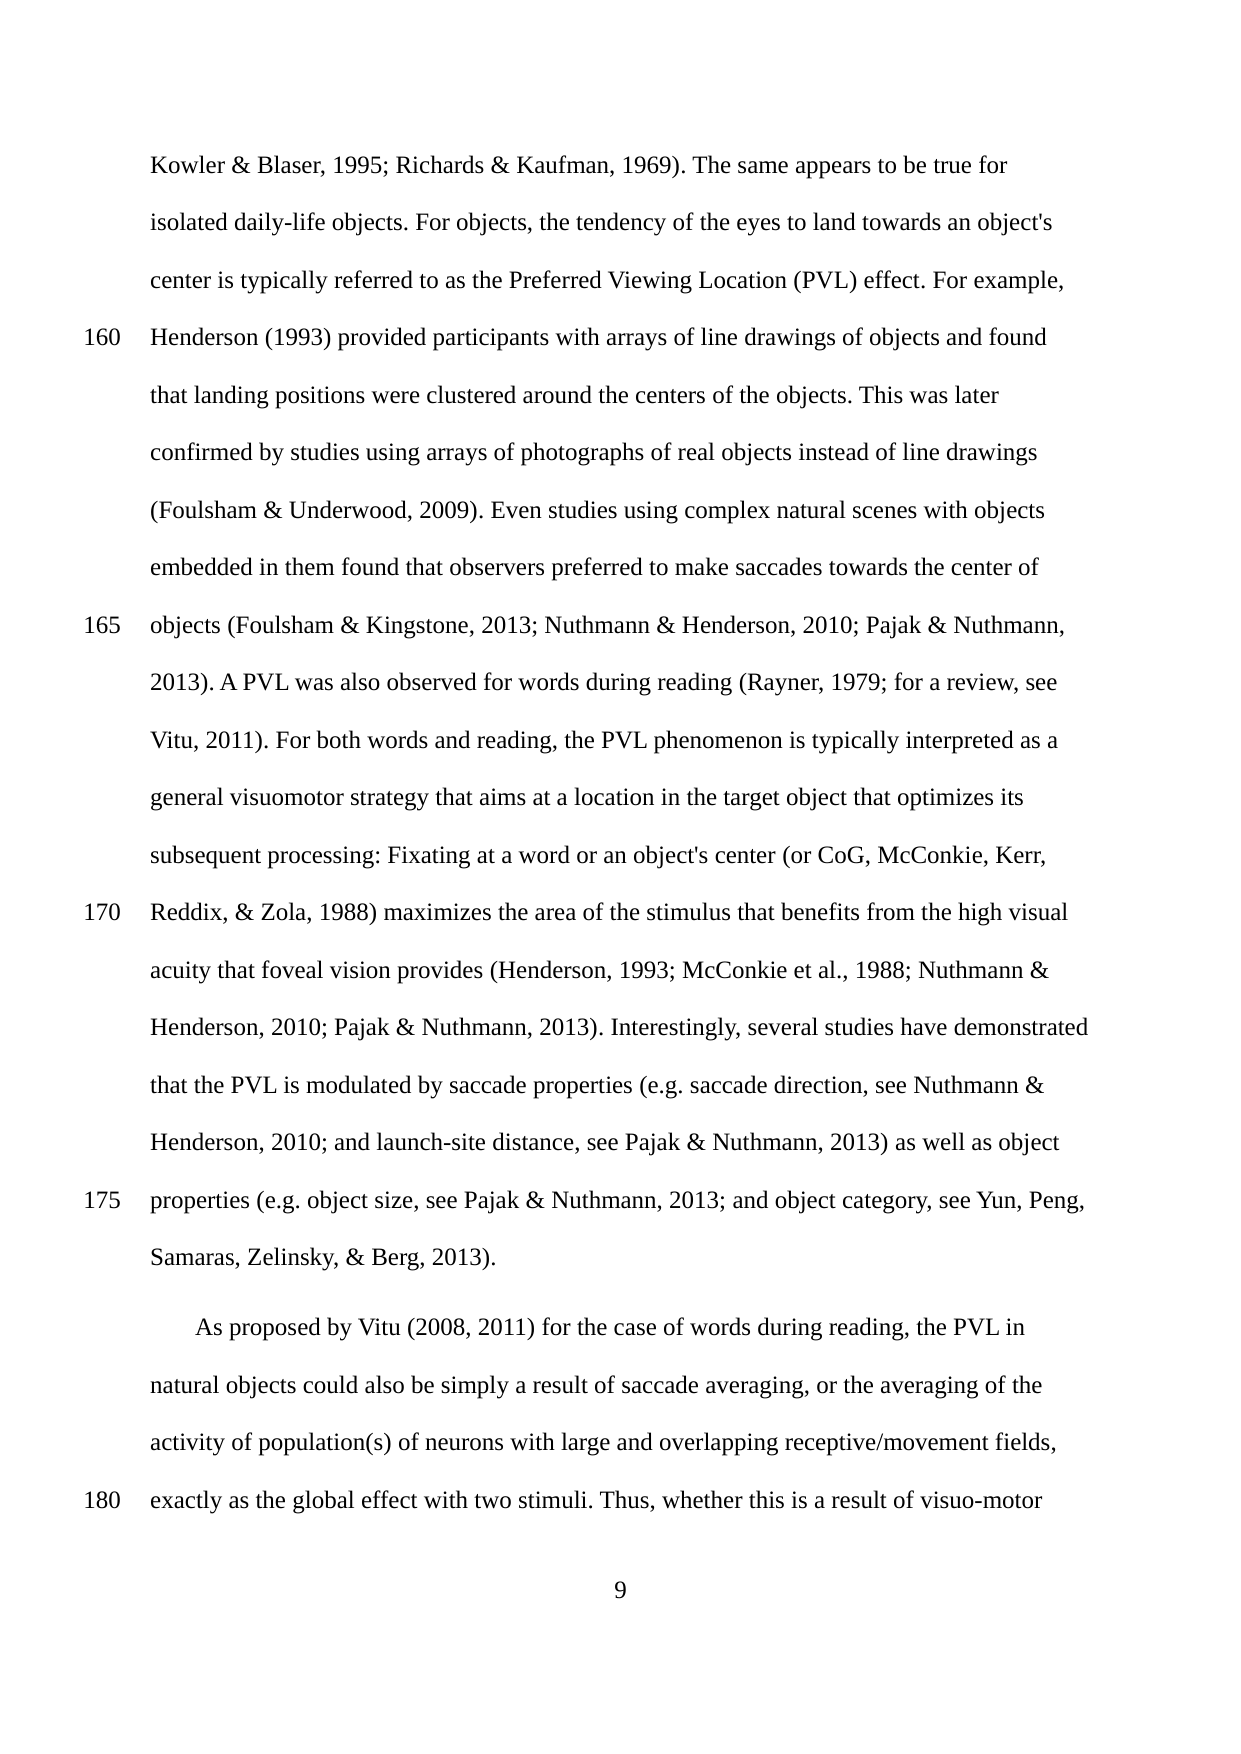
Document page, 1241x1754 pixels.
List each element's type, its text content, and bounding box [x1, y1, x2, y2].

text As proposed by Vitu (2008, 2011) for the case of words during reading, the PVL in natural objects could also be simply a result of saccade averaging, or the averaging of the activity of population(s) of neurons with large and overlapping receptive/movement fields, exactly as the global effect with two stimuli. Thus, whether this is a result of visuo-motor [150, 1312, 1091, 1514]
text Kowler & Blaser, 1995; Richards & Kaufman, 1969). The same appears to be true for isolated daily-life objects. For objects, the tendency of the eyes to land towards an object's center is typically referred to as the Preferred Viewing Location (PVL) effect. For example, Henderson (1993) provided participants with arrays of line drawings of objects and found that landing positions were clustered around the centers of the objects. This was later confirmed by studies using arrays of photographs of real objects instead of line drawings (Foulsham & Underwood, 2009). Even studies using complex natural scenes with objects embedded in them found that observers preferred to make saccades towards the center of objects (Foulsham & Kingstone, 2013; Nuthmann & Henderson, 2010; Pajak & Nuthmann, 2013). A PVL was also observed for words during reading (Rayner, 1979; for a review, see Vitu, 2011). For both words and reading, the PVL phenomenon is typically interpreted as a general visuomotor strategy that aims at a location in the target object that optimizes its subsequent processing: Fixating at a word or an object's center (or CoG, McConkie, Kerr, Reddix, & Zola, 1988) maximizes the area of the stimulus that benefits from the high visual acuity that foveal vision provides (Henderson, 1993; McConkie et al., 1988; Nuthmann & Henderson, 2010; Pajak & Nuthmann, 2013). Interestingly, several studies have demonstrated that the PVL is modulated by saccade properties (e.g. saccade direction, see Nuthmann & Henderson, 2010; and launch-site distance, see Pajak & Nuthmann, 2013) as well as object properties (e.g. object size, see Pajak & Nuthmann, 2013; and object category, see Yun, Peng, Samaras, Zelinsky, & Berg, 2013). [150, 150, 1091, 1271]
